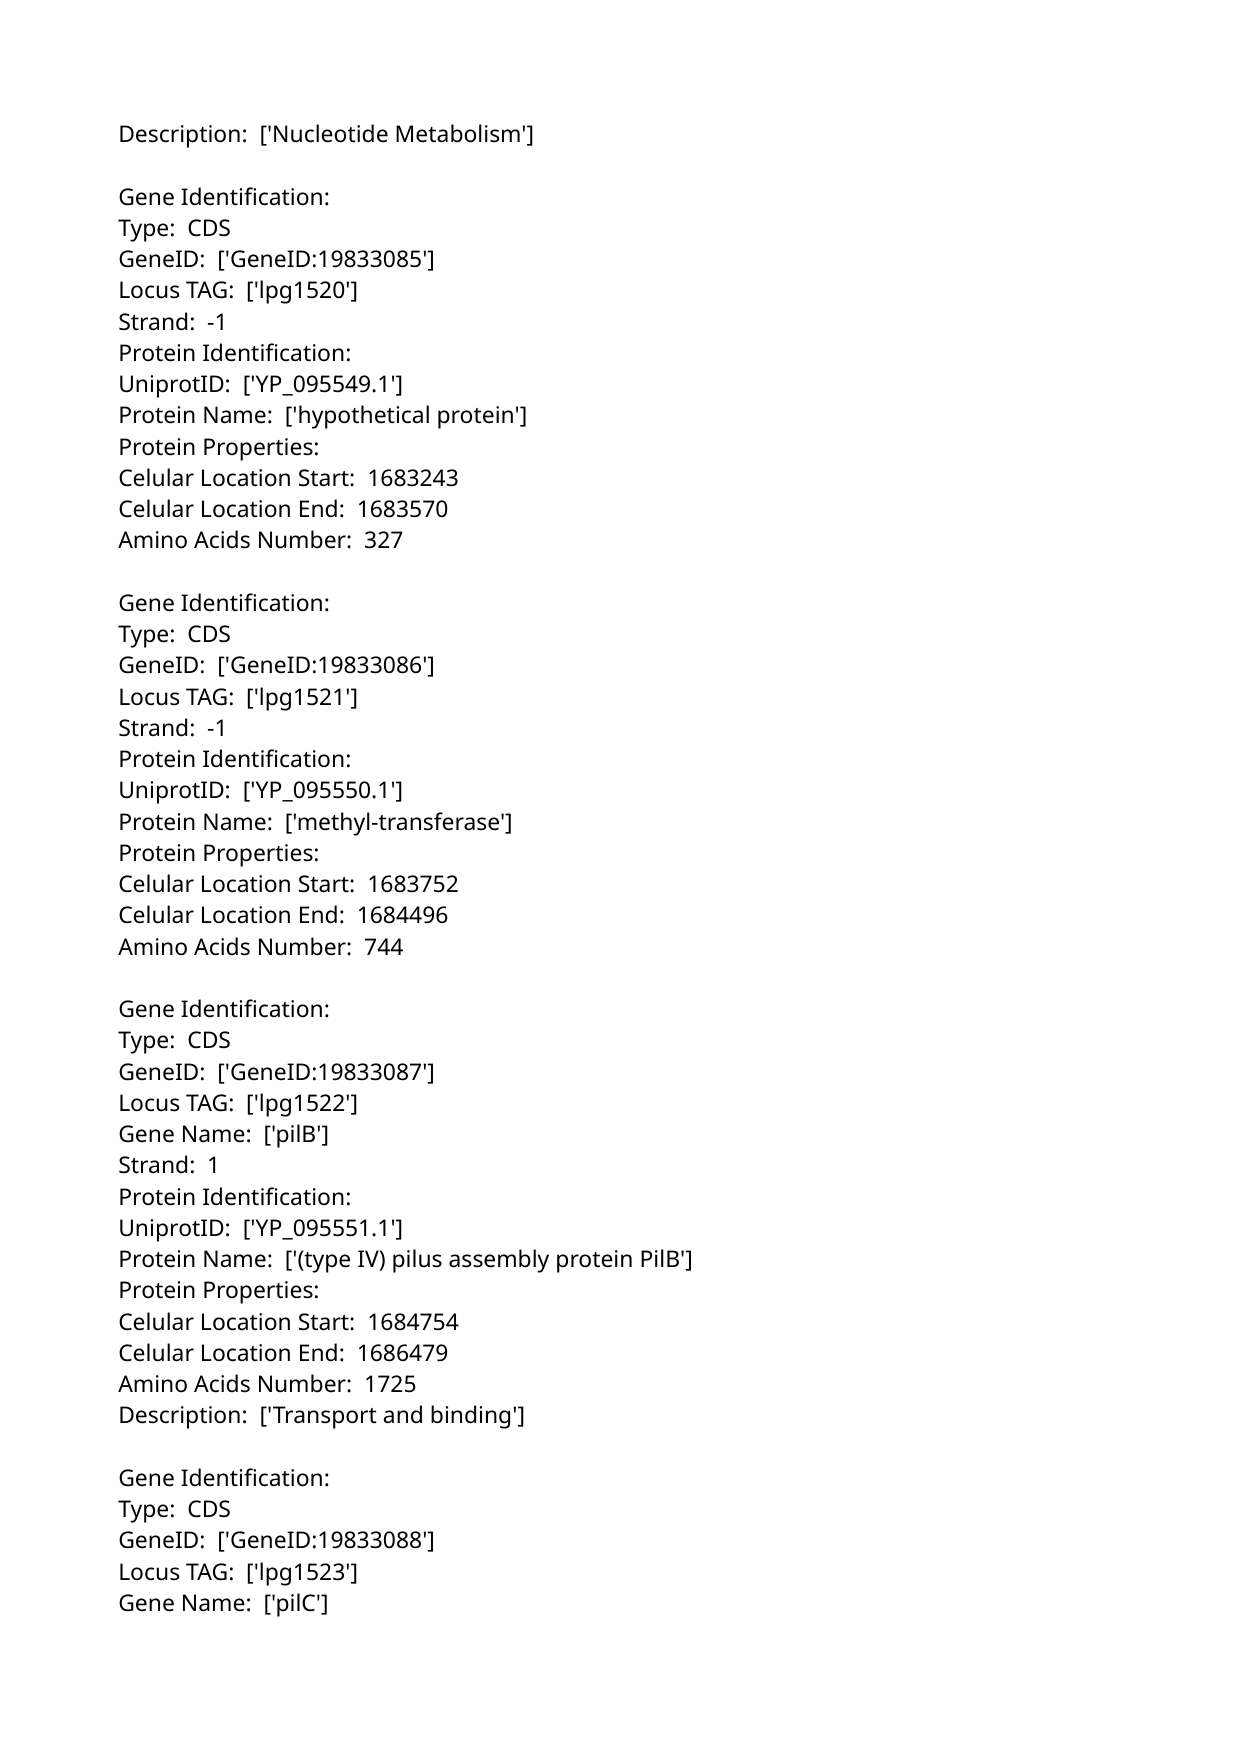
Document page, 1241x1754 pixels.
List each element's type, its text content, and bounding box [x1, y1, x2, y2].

text Strand: -1 [118, 306, 1122, 337]
text Amino Acids Number: 744 [118, 931, 1122, 962]
text Description: ['Nucleotide Metabolism'] [118, 118, 1122, 149]
text UniprotID: ['YP_095551.1'] [118, 1212, 1122, 1243]
text Celular Location Start: 1683752 [118, 868, 1122, 899]
text Locus TAG: ['lpg1523'] [118, 1556, 1122, 1587]
text Protein Properties: [118, 1274, 1122, 1306]
text Type: CDS [118, 1493, 1122, 1524]
text Celular Location Start: 1684754 [118, 1306, 1122, 1337]
text GeneID: ['GeneID:19833086'] [118, 649, 1122, 681]
text Protein Identification: [118, 337, 1122, 368]
text Protein Name: ['methyl-transferase'] [118, 806, 1122, 837]
text Type: CDS [118, 212, 1122, 243]
text GeneID: ['GeneID:19833088'] [118, 1524, 1122, 1556]
text UniprotID: ['YP_095549.1'] [118, 368, 1122, 399]
text Gene Name: ['pilC'] [118, 1587, 1122, 1618]
text Gene Identification: [118, 181, 1122, 212]
text Type: CDS [118, 618, 1122, 649]
text Gene Identification: [118, 993, 1122, 1024]
text Protein Properties: [118, 837, 1122, 868]
text Celular Location End: 1683570 [118, 493, 1122, 524]
text Gene Identification: [118, 587, 1122, 618]
text Amino Acids Number: 1725 [118, 1368, 1122, 1399]
text GeneID: ['GeneID:19833087'] [118, 1056, 1122, 1087]
text Locus TAG: ['lpg1520'] [118, 274, 1122, 306]
text UniprotID: ['YP_095550.1'] [118, 774, 1122, 806]
text GeneID: ['GeneID:19833085'] [118, 243, 1122, 274]
text Description: ['Transport and binding'] [118, 1399, 1122, 1431]
text Celular Location End: 1684496 [118, 899, 1122, 931]
text Amino Acids Number: 327 [118, 524, 1122, 556]
text Celular Location End: 1686479 [118, 1337, 1122, 1368]
text Gene Name: ['pilB'] [118, 1118, 1122, 1149]
text Protein Name: ['(type IV) pilus assembly protein PilB'] [118, 1243, 1122, 1274]
text Type: CDS [118, 1024, 1122, 1056]
text Strand: 1 [118, 1149, 1122, 1181]
text Locus TAG: ['lpg1521'] [118, 681, 1122, 712]
text Locus TAG: ['lpg1522'] [118, 1087, 1122, 1118]
text Gene Identification: [118, 1462, 1122, 1493]
text Strand: -1 [118, 712, 1122, 743]
text Celular Location Start: 1683243 [118, 462, 1122, 493]
text Protein Name: ['hypothetical protein'] [118, 399, 1122, 431]
text Protein Properties: [118, 431, 1122, 462]
text Protein Identification: [118, 743, 1122, 774]
text Protein Identification: [118, 1181, 1122, 1212]
